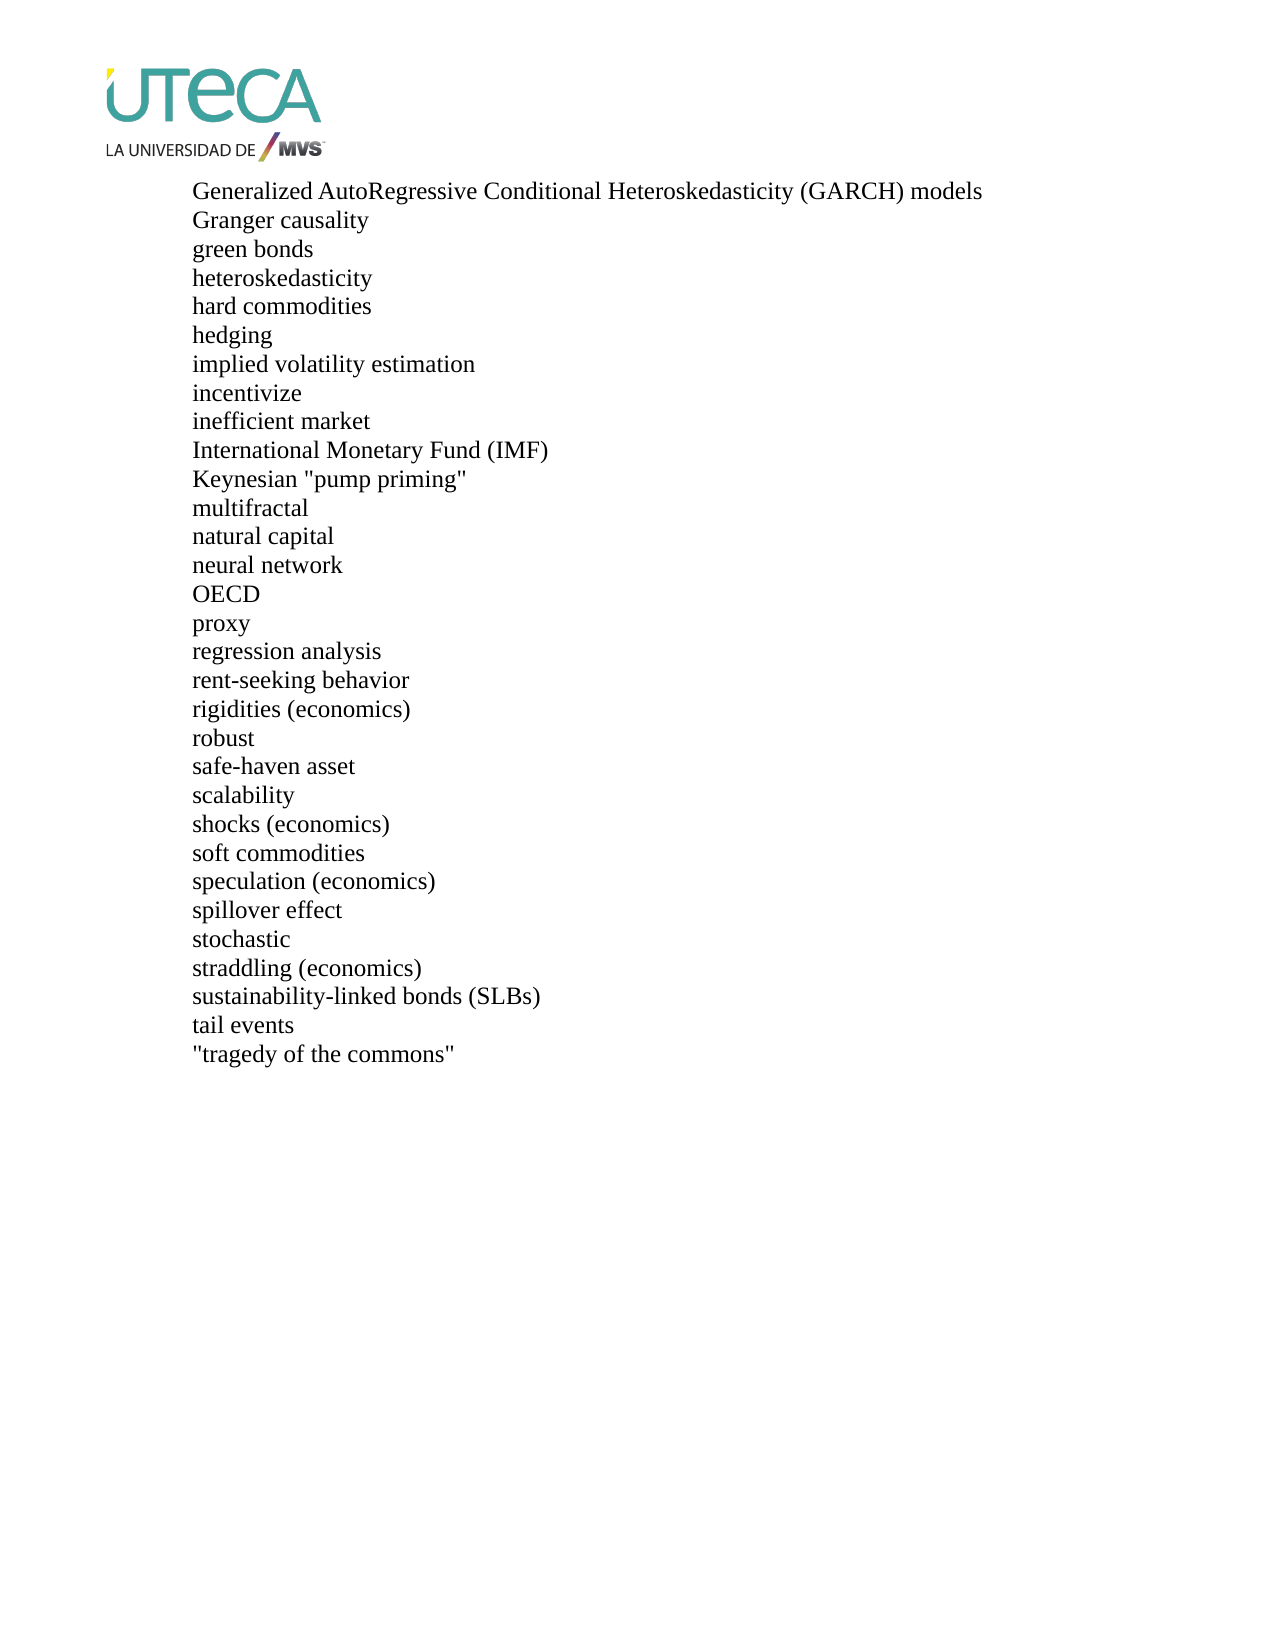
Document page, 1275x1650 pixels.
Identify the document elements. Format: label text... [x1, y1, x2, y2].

text rigidities (economics) [118, 694, 1157, 723]
text neural network [118, 550, 1157, 579]
text scalability [118, 780, 1157, 809]
text green bonds [118, 234, 1157, 263]
text speculation (economics) [118, 866, 1157, 895]
text "tragedy of the commons" [118, 1039, 1157, 1068]
picture [104, 64, 328, 166]
text straddling (economics) [118, 953, 1157, 981]
text regression analysis [118, 636, 1157, 665]
text OECD [118, 579, 1157, 608]
text Generalized AutoRegressive Conditional Heteroskedasticity (GARCH) models [118, 176, 1157, 205]
text inefficient market [118, 406, 1157, 435]
text multifractal [118, 493, 1157, 521]
text rent-seeking behavior [118, 665, 1157, 694]
text shocks (economics) [118, 809, 1157, 838]
text proxy [118, 608, 1157, 636]
text sustainability-linked bonds (SLBs) [118, 981, 1157, 1010]
text Keynesian "pump priming" [118, 464, 1157, 493]
text safe-haven asset [118, 751, 1157, 780]
text tail events [118, 1010, 1157, 1039]
text incentivize [118, 378, 1157, 406]
text International Monetary Fund (IMF) [118, 435, 1157, 464]
text stochastic [118, 924, 1157, 953]
text hedging [118, 320, 1157, 349]
text robust [118, 723, 1157, 751]
text spillover effect [118, 895, 1157, 924]
text natural capital [118, 521, 1157, 550]
text hard commodities [118, 291, 1157, 320]
text heteroskedasticity [118, 263, 1157, 291]
text implied volatility estimation [118, 349, 1157, 378]
text soft commodities [118, 838, 1157, 866]
text Granger causality [118, 205, 1157, 234]
